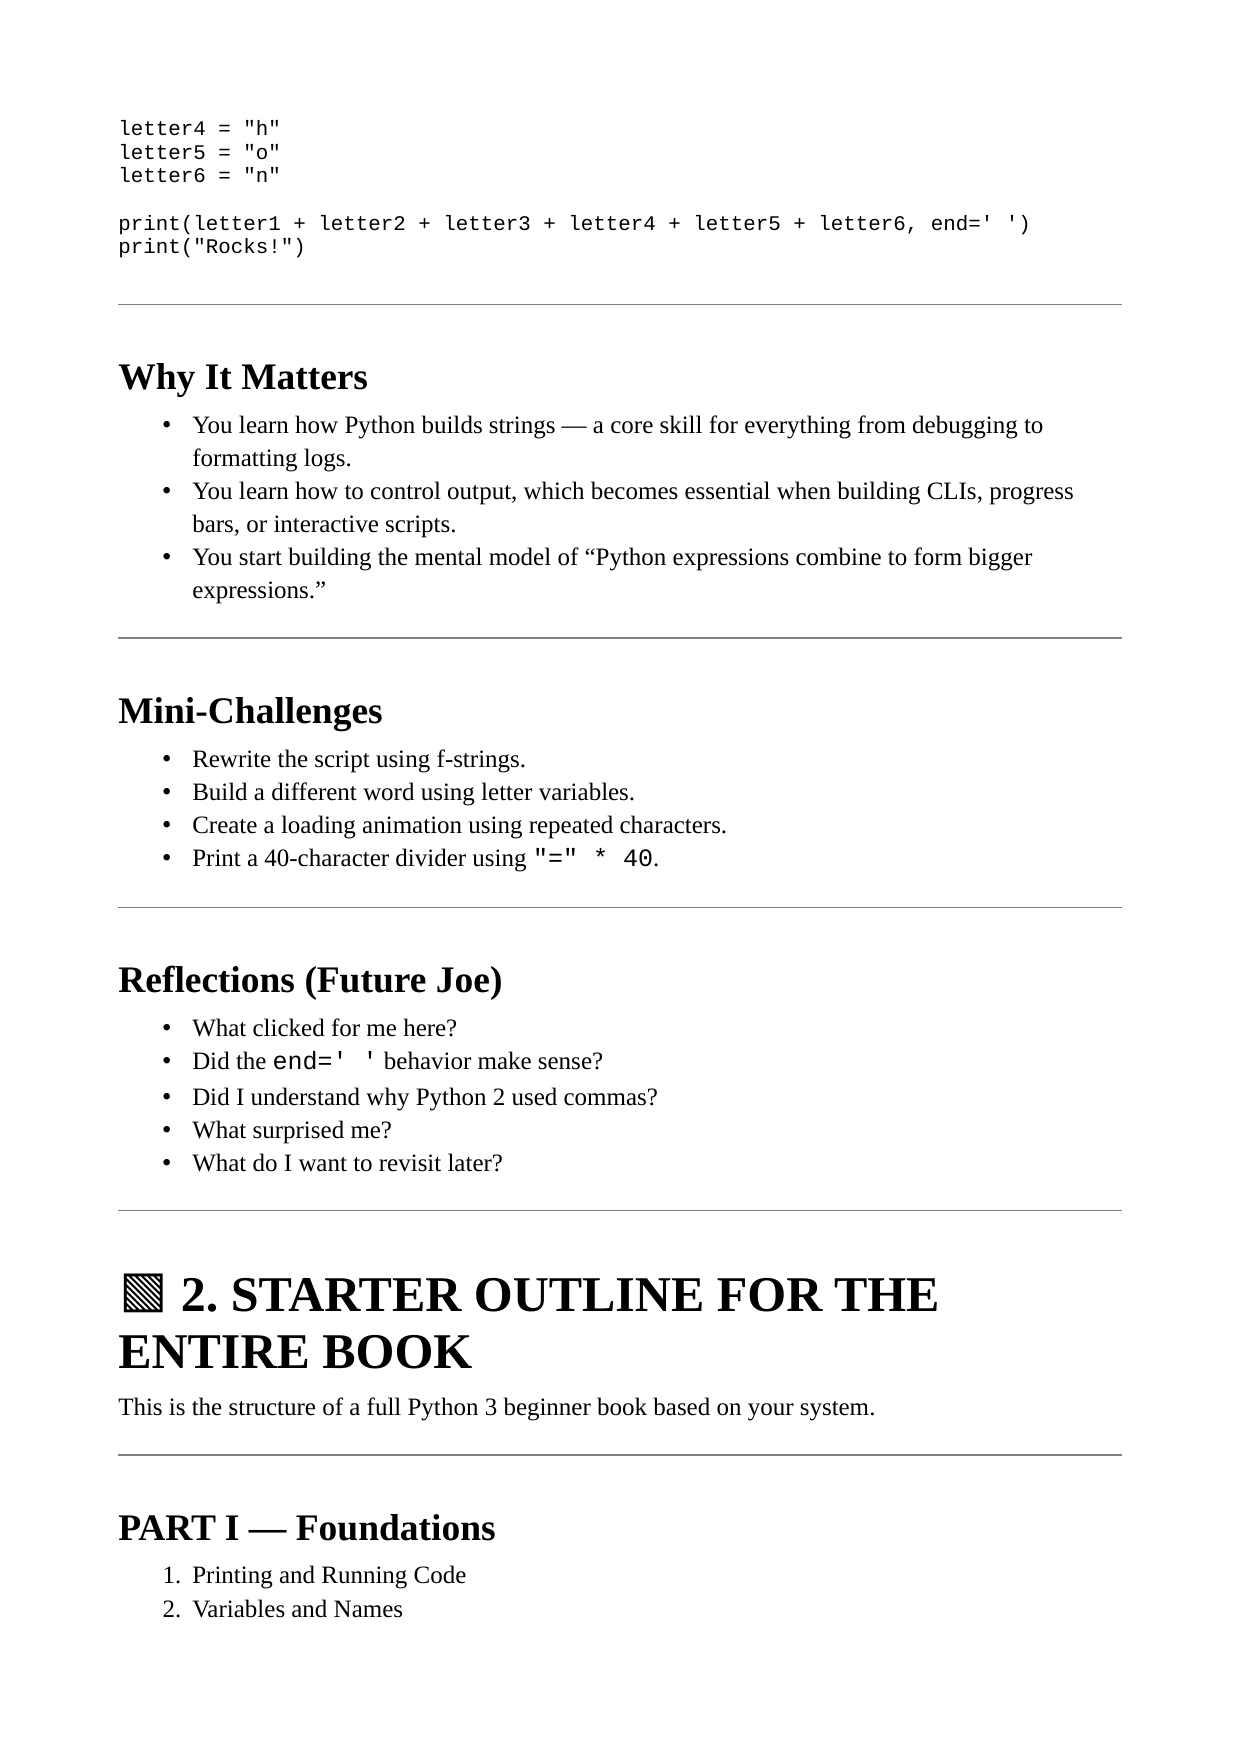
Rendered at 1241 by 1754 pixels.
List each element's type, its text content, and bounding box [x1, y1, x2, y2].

list You learn how Python builds strings — a core skill for everything from debugging to formatting logs. [162, 410, 1122, 472]
text letter4 = "h" [118, 118, 1122, 142]
list What surprised me? [162, 1115, 1122, 1144]
text letter6 = "n" [118, 165, 1122, 189]
subtitle 🟩 2. STARTER OUTLINE FOR THE ENTIRE BOOK [118, 1265, 1122, 1380]
list Variables and Names [162, 1594, 1122, 1622]
text This is the structure of a full Python 3 beginner book based on your system. [118, 1392, 1122, 1421]
subtitle Mini‑Challenges [118, 688, 1122, 731]
list Create a loading animation using repeated characters. [162, 810, 1122, 838]
list What clicked for me here? [162, 1013, 1122, 1042]
list Print a 40‑character divider using "=" * 40. [162, 843, 1122, 873]
list What do I want to revisit later? [162, 1148, 1122, 1177]
list Printing and Running Code [162, 1561, 1122, 1589]
subtitle Reflections (Future Joe) [118, 958, 1122, 1001]
subtitle PART I — Foundations [118, 1505, 1122, 1548]
list Did the end=' ' behavior make sense? [162, 1046, 1122, 1077]
text letter5 = "o" [118, 142, 1122, 165]
text print(letter1 + letter2 + letter3 + letter4 + letter5 + letter6, end=' ') [118, 213, 1122, 236]
text print("Rocks!") [118, 236, 1122, 260]
list Build a different word using letter variables. [162, 777, 1122, 805]
list You learn how to control output, which becomes essential when building CLIs, progress bars, or interactive scripts. [162, 476, 1122, 538]
list You start building the mental model of “Python expressions combine to form bigger expressions.” [162, 542, 1122, 604]
subtitle Why It Matters [118, 354, 1122, 398]
list Rewrite the script using f‑strings. [162, 744, 1122, 772]
list Did I understand why Python 2 used commas? [162, 1082, 1122, 1111]
